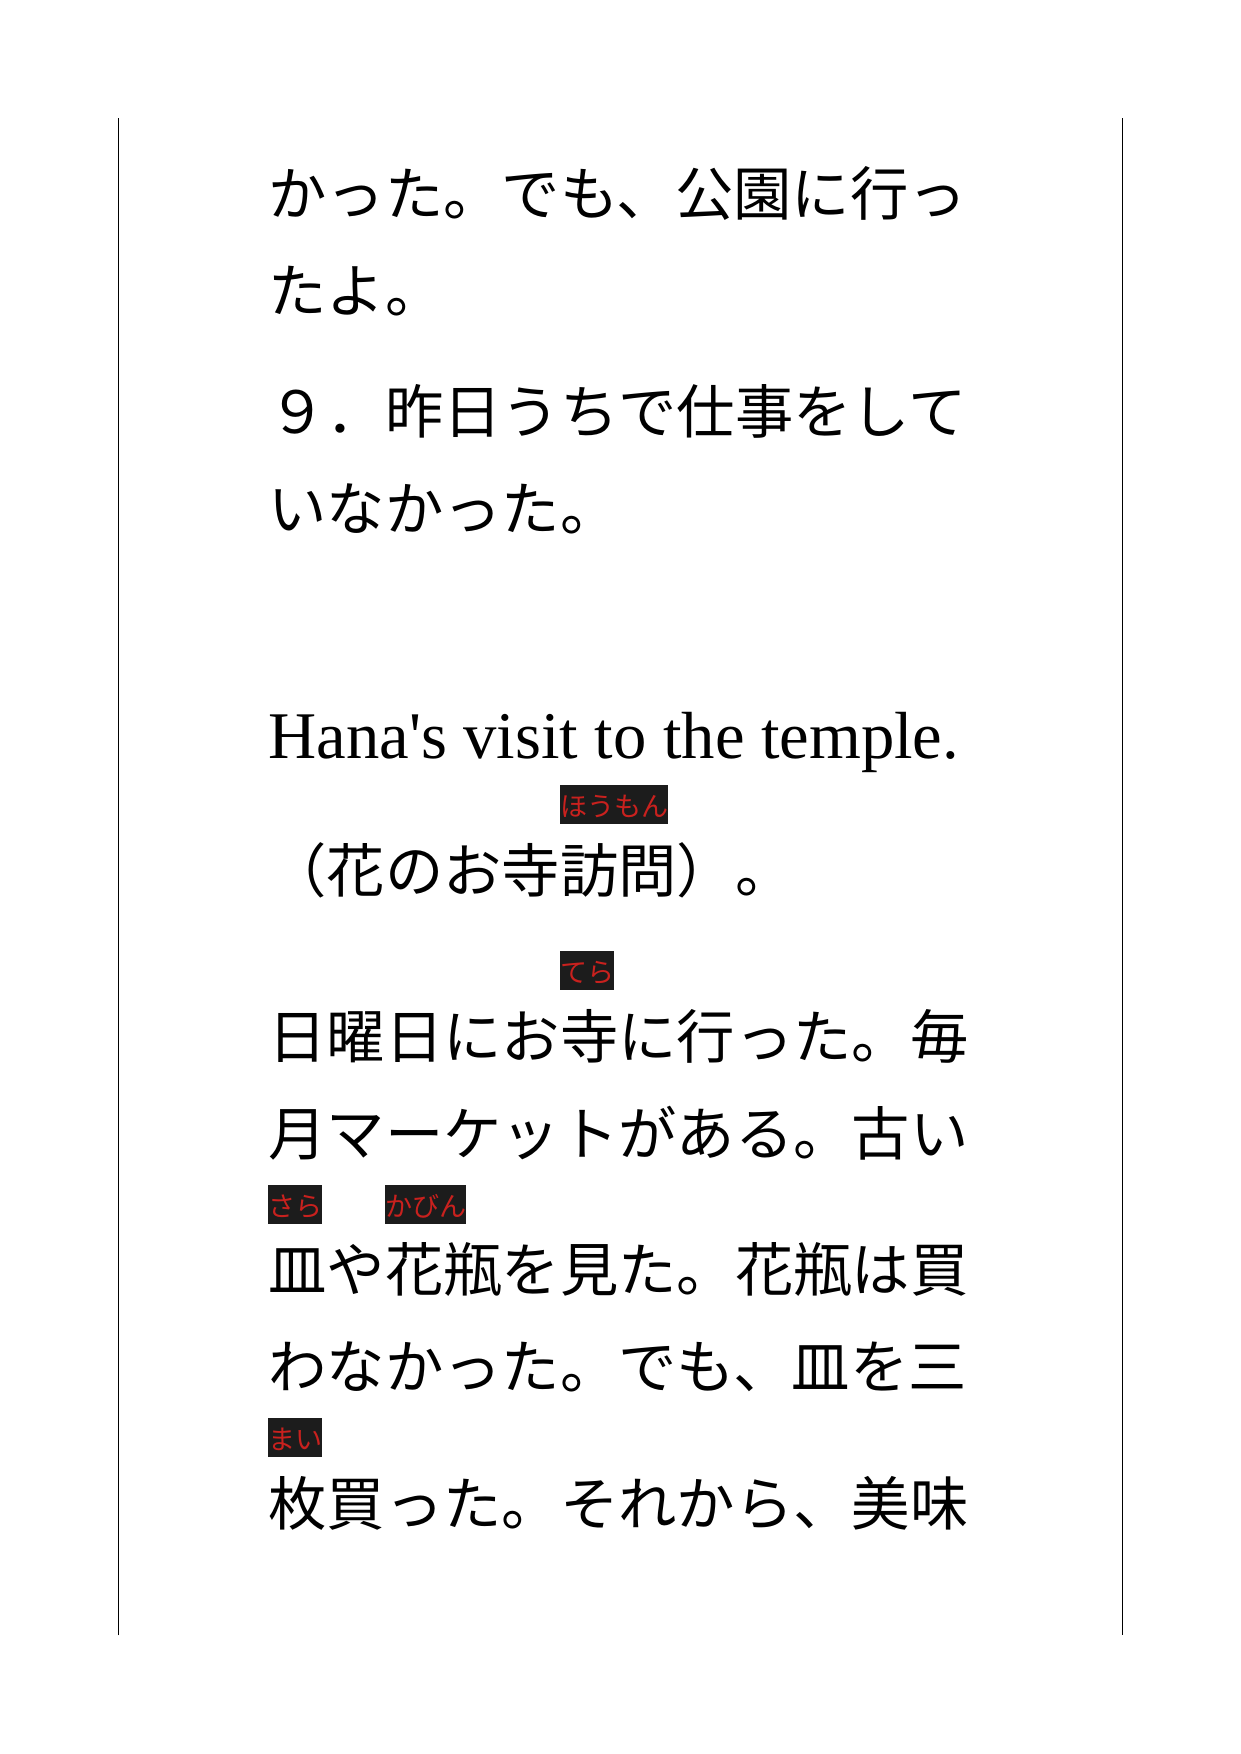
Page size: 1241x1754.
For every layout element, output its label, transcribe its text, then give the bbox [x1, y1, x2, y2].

text かった。でも、公園に行ったよ。 [268, 148, 972, 330]
text Hana's visit to the temple. （花のお寺訪問ほうもん）。 [268, 696, 972, 909]
text ９．昨日うちで仕事をしていなかった。 [268, 366, 972, 548]
text 日曜日にお寺てらに行った。毎月マーケットがある。古い皿さらや花瓶かびんを見た。花瓶は買わなかった。でも、皿を三枚まい買った。それから、美味しいお菓子かしを買って、食べた。お寺にきれいな庭にわがあって、少し歩あるいた。木や花の写真を撮とった。来月も行くよ。 [268, 951, 972, 1542]
